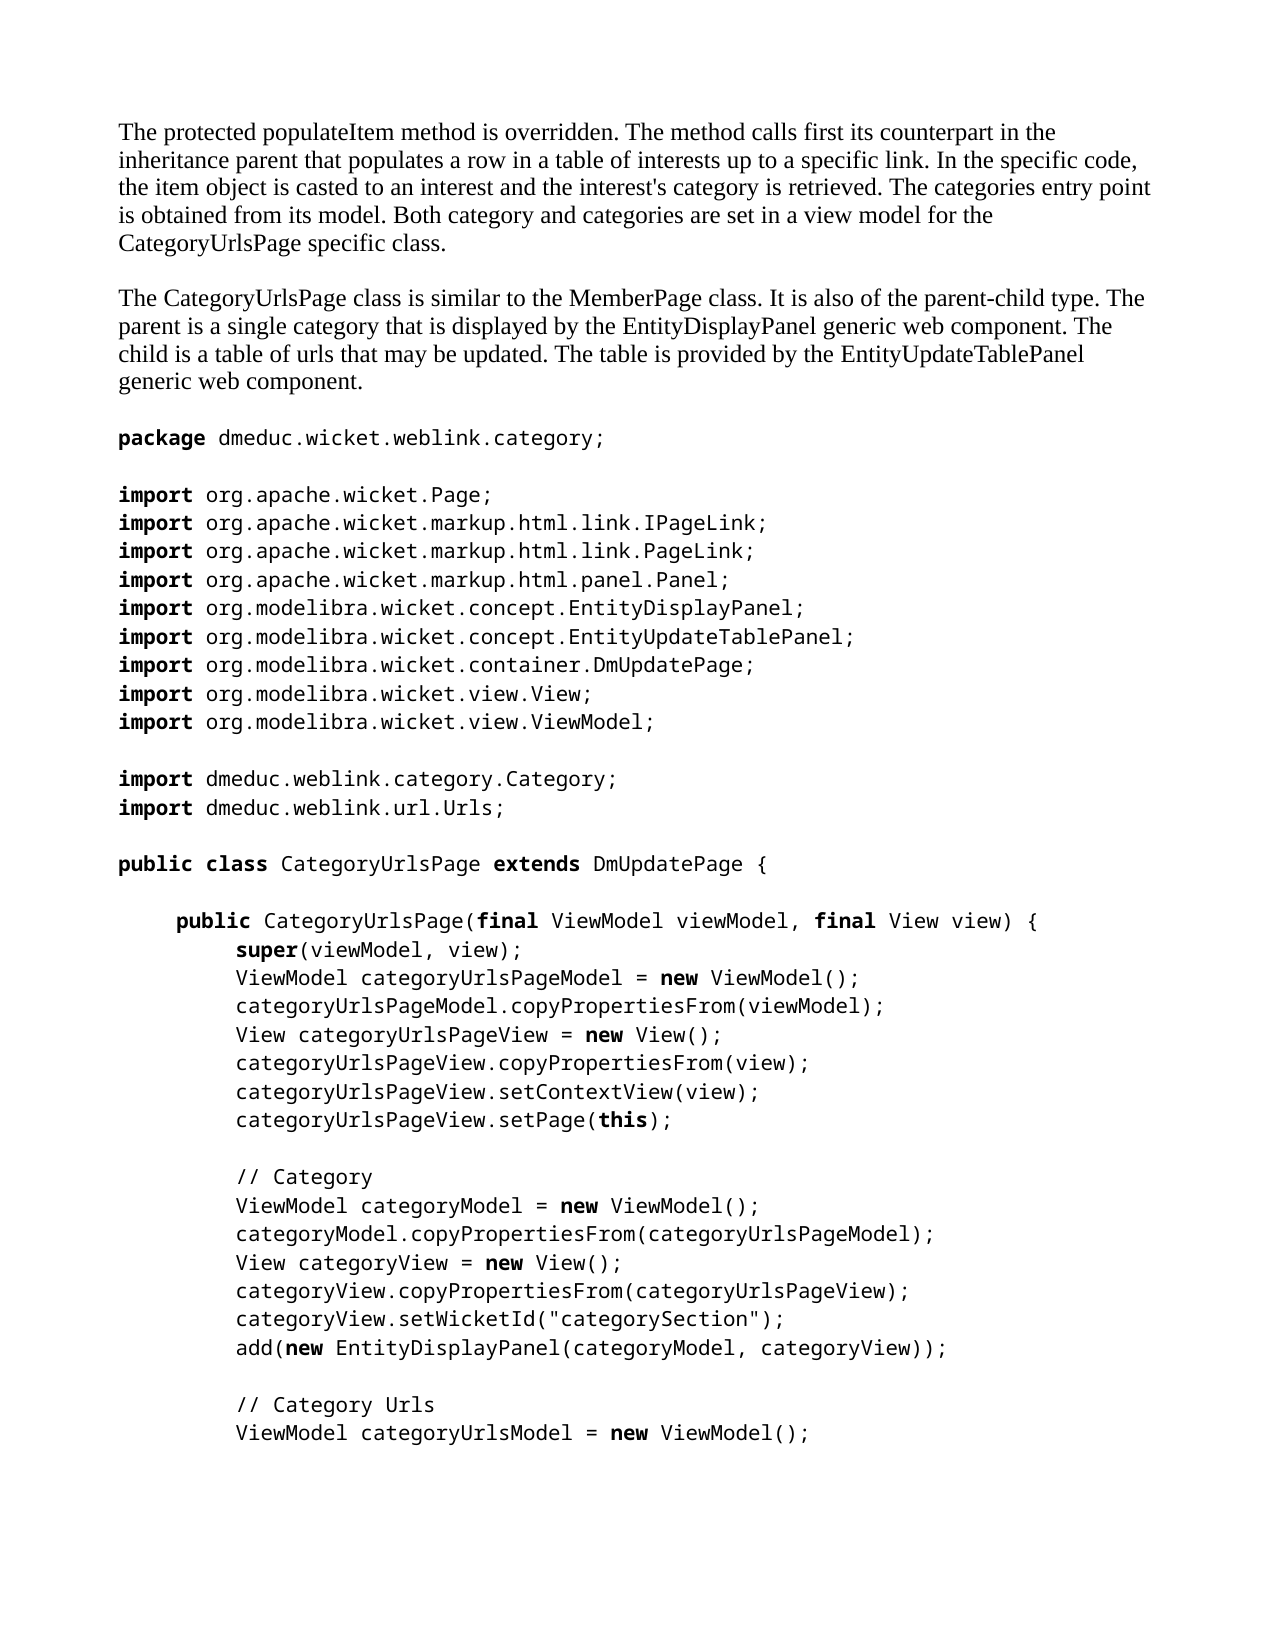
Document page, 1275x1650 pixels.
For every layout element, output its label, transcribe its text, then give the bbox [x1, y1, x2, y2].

text import org.apache.wicket.Page; [118, 480, 1157, 508]
text import org.modelibra.wicket.concept.EntityDisplayPanel; [118, 593, 1157, 622]
text import org.apache.wicket.markup.html.link.IPageLink; [118, 508, 1157, 537]
text // Category Urls [118, 1390, 1157, 1418]
text ViewModel categoryUrlsPageModel = new ViewModel(); [118, 963, 1157, 992]
text // Category [118, 1162, 1157, 1191]
text categoryView.copyPropertiesFrom(categoryUrlsPageView); [118, 1276, 1157, 1304]
text super(viewModel, view); [118, 935, 1157, 963]
text add(new EntityDisplayPanel(categoryModel, categoryView)); [118, 1333, 1157, 1361]
text categoryModel.copyPropertiesFrom(categoryUrlsPageModel); [118, 1219, 1157, 1248]
text categoryUrlsPageView.setContextView(view); [118, 1077, 1157, 1105]
text ViewModel categoryUrlsModel = new ViewModel(); [118, 1418, 1157, 1447]
text View categoryView = new View(); [118, 1248, 1157, 1276]
text The protected populateItem method is overridden. The method calls first its counterpart in the inheritance parent that populates a row in a table of interests up to a specific link. In the specific code, the item object is casted to an interest and the interest's category is retrieved. The categories entry point is obtained from its model. Both category and categories are set in a view model for the CategoryUrlsPage specific class. [118, 118, 1157, 257]
text import org.apache.wicket.markup.html.link.PageLink; [118, 537, 1157, 565]
text categoryView.setWicketId("categorySection"); [118, 1304, 1157, 1333]
text package dmeduc.wicket.weblink.category; [118, 423, 1157, 451]
text import org.modelibra.wicket.container.DmUpdatePage; [118, 650, 1157, 679]
text import org.modelibra.wicket.view.ViewModel; [118, 707, 1157, 736]
text import dmeduc.weblink.category.Category; [118, 764, 1157, 793]
text ViewModel categoryModel = new ViewModel(); [118, 1191, 1157, 1219]
text The CategoryUrlsPage class is similar to the MemberPage class. It is also of the parent-child type. The parent is a single category that is displayed by the EntityDisplayPanel generic web component. The child is a table of urls that may be updated. The table is provided by the EntityUpdateTablePanel generic web component. [118, 284, 1157, 395]
text import org.modelibra.wicket.concept.EntityUpdateTablePanel; [118, 622, 1157, 650]
text import org.modelibra.wicket.view.View; [118, 679, 1157, 707]
text public class CategoryUrlsPage extends DmUpdatePage { [118, 849, 1157, 878]
text import org.apache.wicket.markup.html.panel.Panel; [118, 565, 1157, 593]
text categoryUrlsPageModel.copyPropertiesFrom(viewModel); [118, 992, 1157, 1020]
text View categoryUrlsPageView = new View(); [118, 1020, 1157, 1048]
text categoryUrlsPageView.setPage(this); [118, 1105, 1157, 1134]
text import dmeduc.weblink.url.Urls; [118, 793, 1157, 821]
text categoryUrlsPageView.copyPropertiesFrom(view); [118, 1048, 1157, 1077]
text public CategoryUrlsPage(final ViewModel viewModel, final View view) { [118, 906, 1157, 935]
